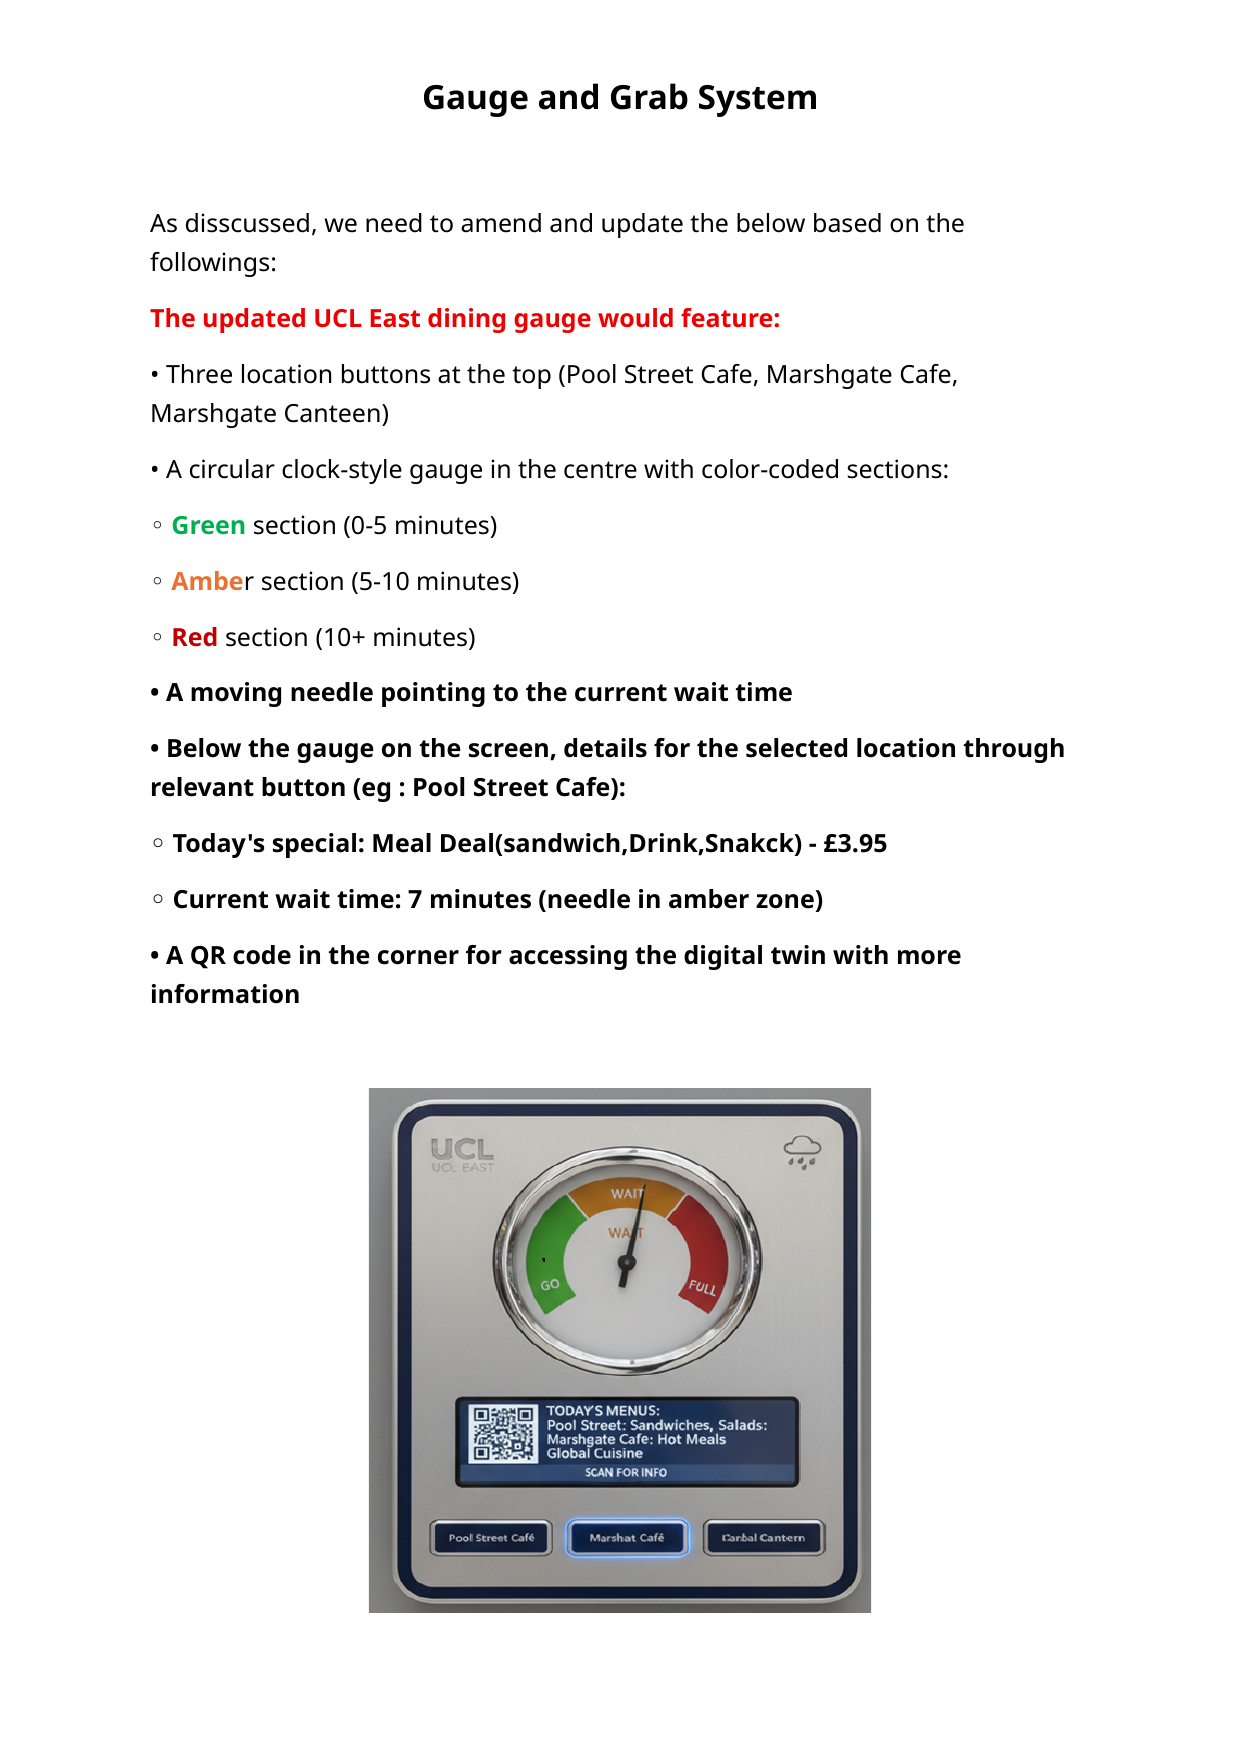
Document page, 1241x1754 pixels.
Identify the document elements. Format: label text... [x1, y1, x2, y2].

text • A circular clock-style gauge in the centre with color-coded sections: [150, 452, 1090, 486]
text ◦ Today's special: Meal Deal(sandwich,Drink,Snakck) - £3.95 [150, 826, 1090, 860]
text ◦ Current wait time: 7 minutes (needle in amber zone) [150, 882, 1090, 916]
text As disscussed, we need to amend and update the below based on the followings: [150, 206, 1090, 279]
text ◦ Red section (10+ minutes) [150, 619, 1090, 653]
text ◦ Green section (0-5 minutes) [150, 507, 1090, 542]
text ◦ Amber section (5-10 minutes) [150, 563, 1090, 597]
text The updated UCL East dining gauge would feature: [150, 301, 1090, 335]
text • A moving needle pointing to the current wait time [150, 675, 1090, 709]
text • Below the gauge on the screen, details for the selected location through relevant button (eg : Pool Street Cafe): [150, 731, 1090, 804]
text • Three location buttons at the top (Pool Street Cafe, Marshgate Cafe, Marshgate Canteen) [150, 357, 1090, 430]
text • A QR code in the corner for accessing the digital twin with more information [150, 937, 1090, 1011]
